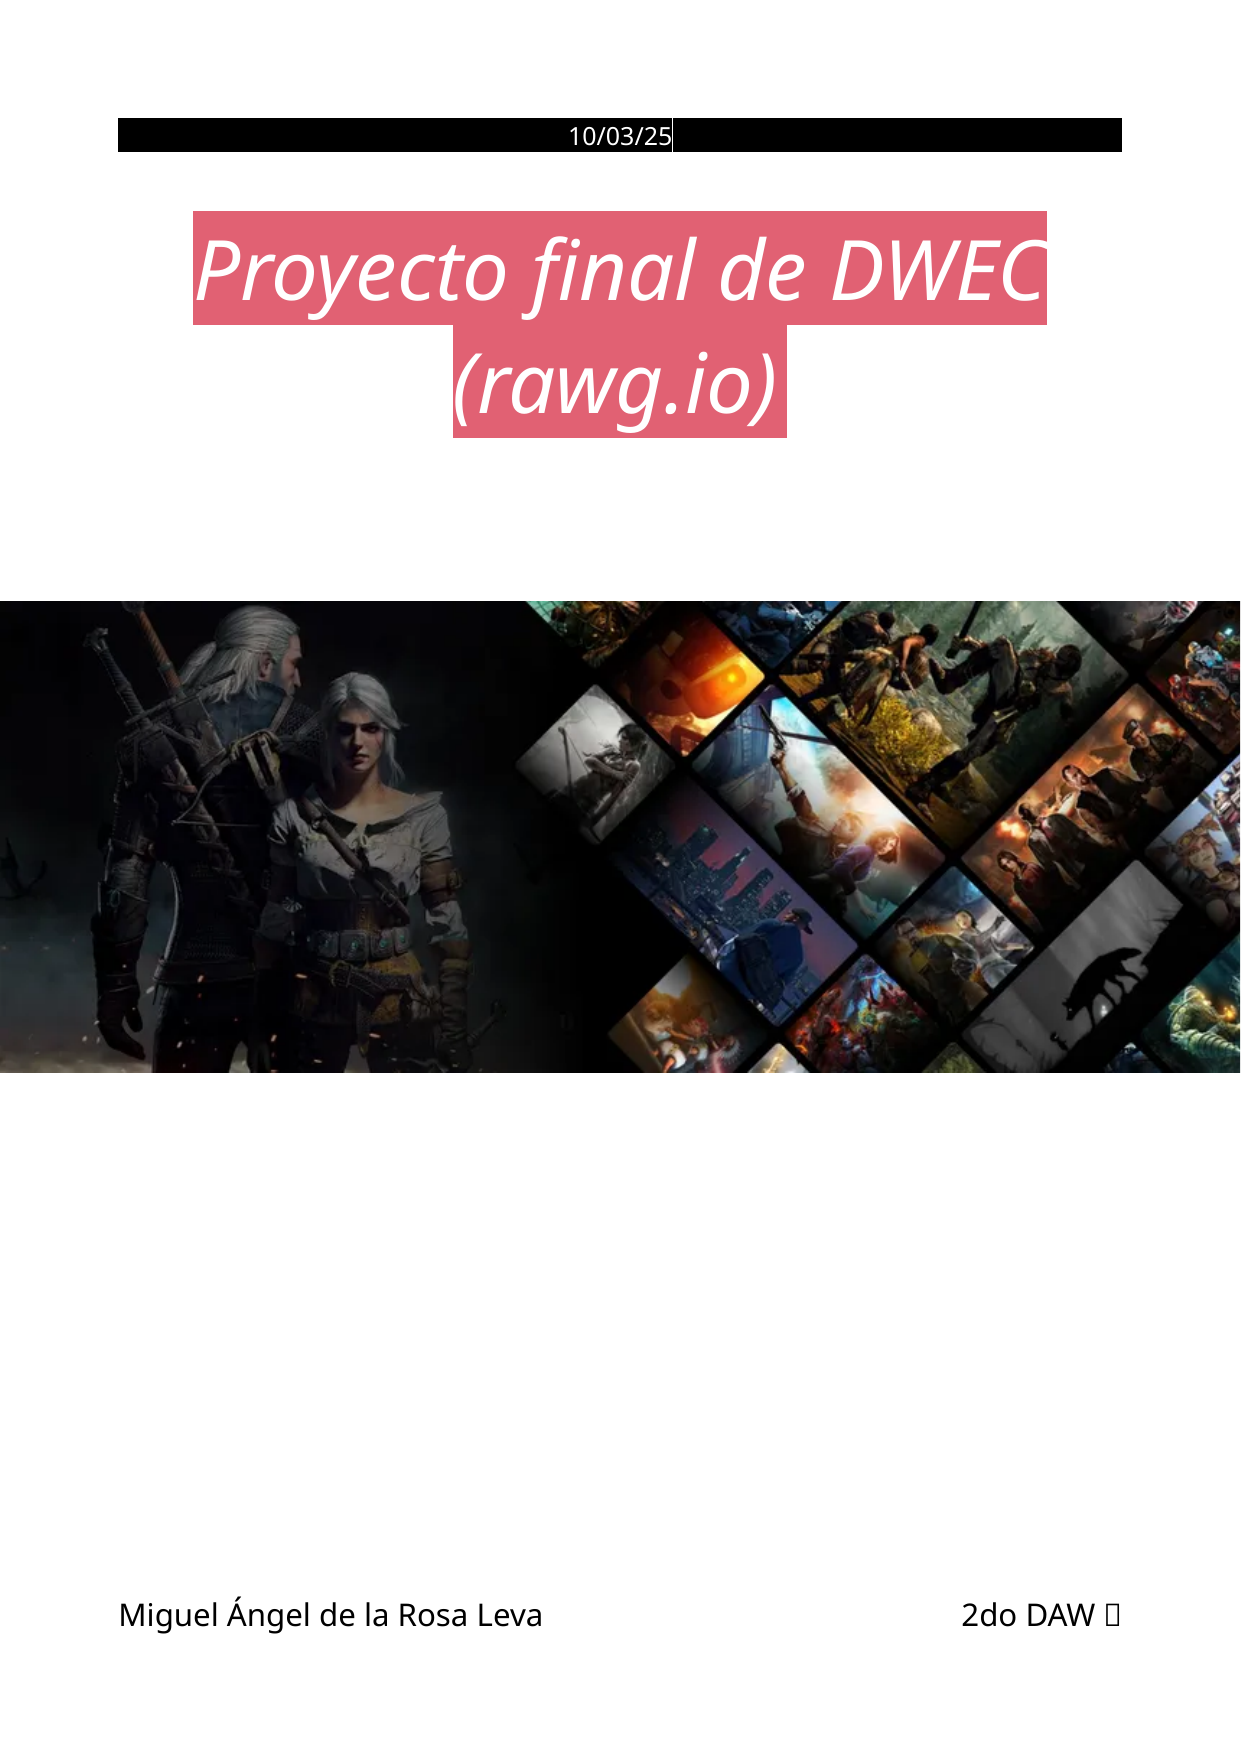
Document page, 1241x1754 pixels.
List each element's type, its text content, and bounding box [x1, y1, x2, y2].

text Proyecto final de DWEC (rawg.io) [118, 211, 1122, 438]
picture [0, 601, 1241, 1073]
